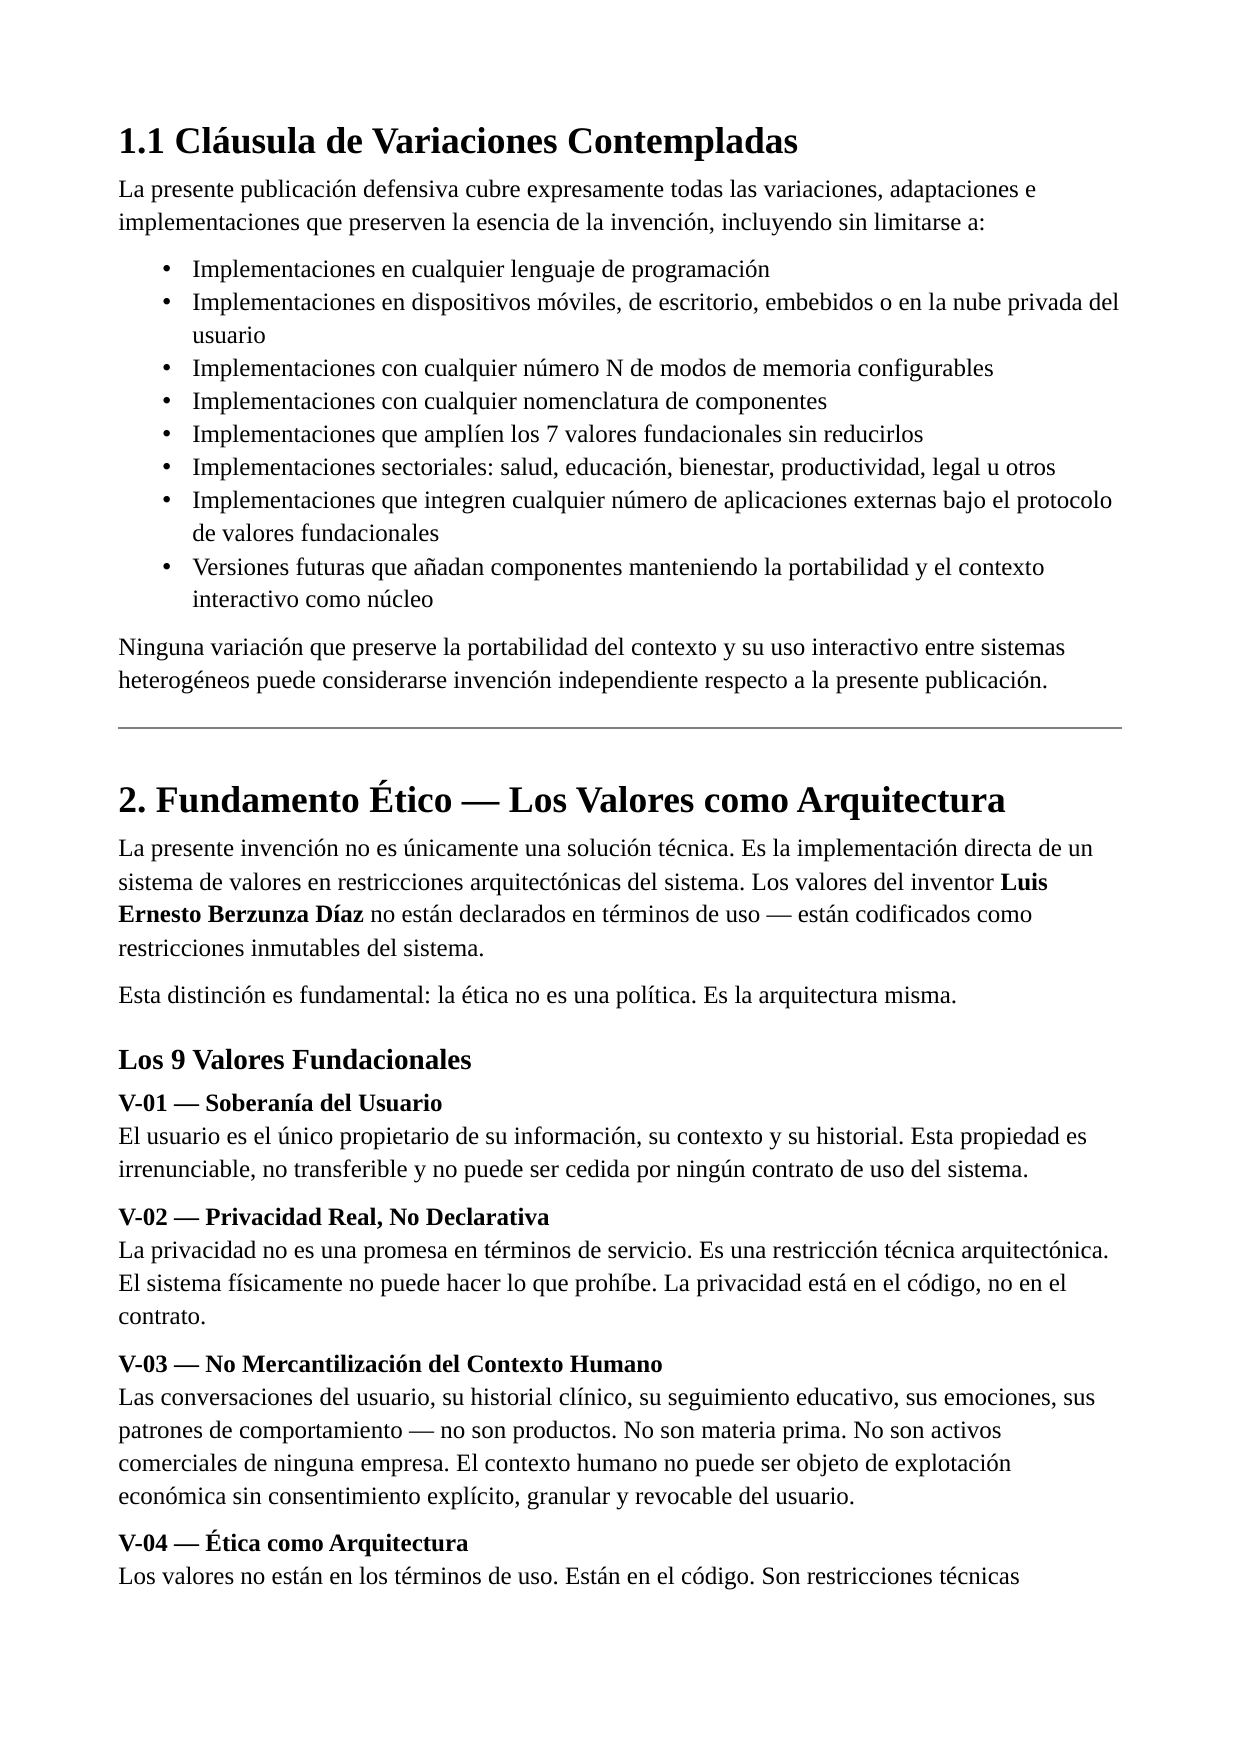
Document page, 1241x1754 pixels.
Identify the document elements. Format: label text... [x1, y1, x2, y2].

list Implementaciones con cualquier nomenclatura de componentes [162, 386, 1122, 415]
list Implementaciones sectoriales: salud, educación, bienestar, productividad, legal u otros [162, 452, 1122, 481]
text V-02 — Privacidad Real, No Declarativa La privacidad no es una promesa en términos de servicio. Es una restricción técnica arquitectónica. El sistema físicamente no puede hacer lo que prohíbe. La privacidad está en el código, no en el contrato. [118, 1202, 1122, 1330]
text La presente publicación defensiva cubre expresamente todas las variaciones, adaptaciones e implementaciones que preserven la esencia de la invención, incluyendo sin limitarse a: [118, 174, 1122, 236]
text Esta distinción es fundamental: la ética no es una política. Es la arquitectura misma. [118, 980, 1122, 1009]
list Implementaciones que integren cualquier número de aplicaciones externas bajo el protocolo de valores fundacionales [162, 486, 1122, 547]
text V-01 — Soberanía del Usuario El usuario es el único propietario de su información, su contexto y su historial. Esta propiedad es irrenunciable, no transferible y no puede ser cedida por ningún contrato de uso del sistema. [118, 1088, 1122, 1183]
list Implementaciones que amplíen los 7 valores fundacionales sin reducirlos [162, 419, 1122, 448]
text V-04 — Ética como Arquitectura Los valores no están en los términos de uso. Están en el código. Son restricciones técnicas [118, 1528, 1122, 1590]
subtitle Los 9 Valores Fundacionales [118, 1042, 1122, 1076]
list Versiones futuras que añadan componentes manteniendo la portabilidad y el contexto interactivo como núcleo [162, 552, 1122, 613]
subtitle 1.1 Cláusula de Variaciones Contempladas [118, 118, 1122, 161]
text La presente invención no es únicamente una solución técnica. Es la implementación directa de un sistema de valores en restricciones arquitectónicas del sistema. Los valores del inventor Luis Ernesto Berzunza Díaz no están declarados en términos de uso — están codificados como restricciones inmutables del sistema. [118, 833, 1122, 961]
list Implementaciones en dispositivos móviles, de escritorio, embebidos o en la nube privada del usuario [162, 287, 1122, 349]
list Implementaciones con cualquier número N de modos de memoria configurables [162, 353, 1122, 382]
subtitle 2. Fundamento Ético — Los Valores como Arquitectura [118, 778, 1122, 821]
text V-03 — No Mercantilización del Contexto Humano Las conversaciones del usuario, su historial clínico, su seguimiento educativo, sus emociones, sus patrones de comportamiento — no son productos. No son materia prima. No son activos comerciales de ninguna empresa. El contexto humano no puede ser objeto de explotación económica sin consentimiento explícito, granular y revocable del usuario. [118, 1349, 1122, 1509]
list Implementaciones en cualquier lenguaje de programación [162, 254, 1122, 283]
text Ninguna variación que preserve la portabilidad del contexto y su uso interactivo entre sistemas heterogéneos puede considerarse invención independiente respecto a la presente publicación. [118, 632, 1122, 694]
